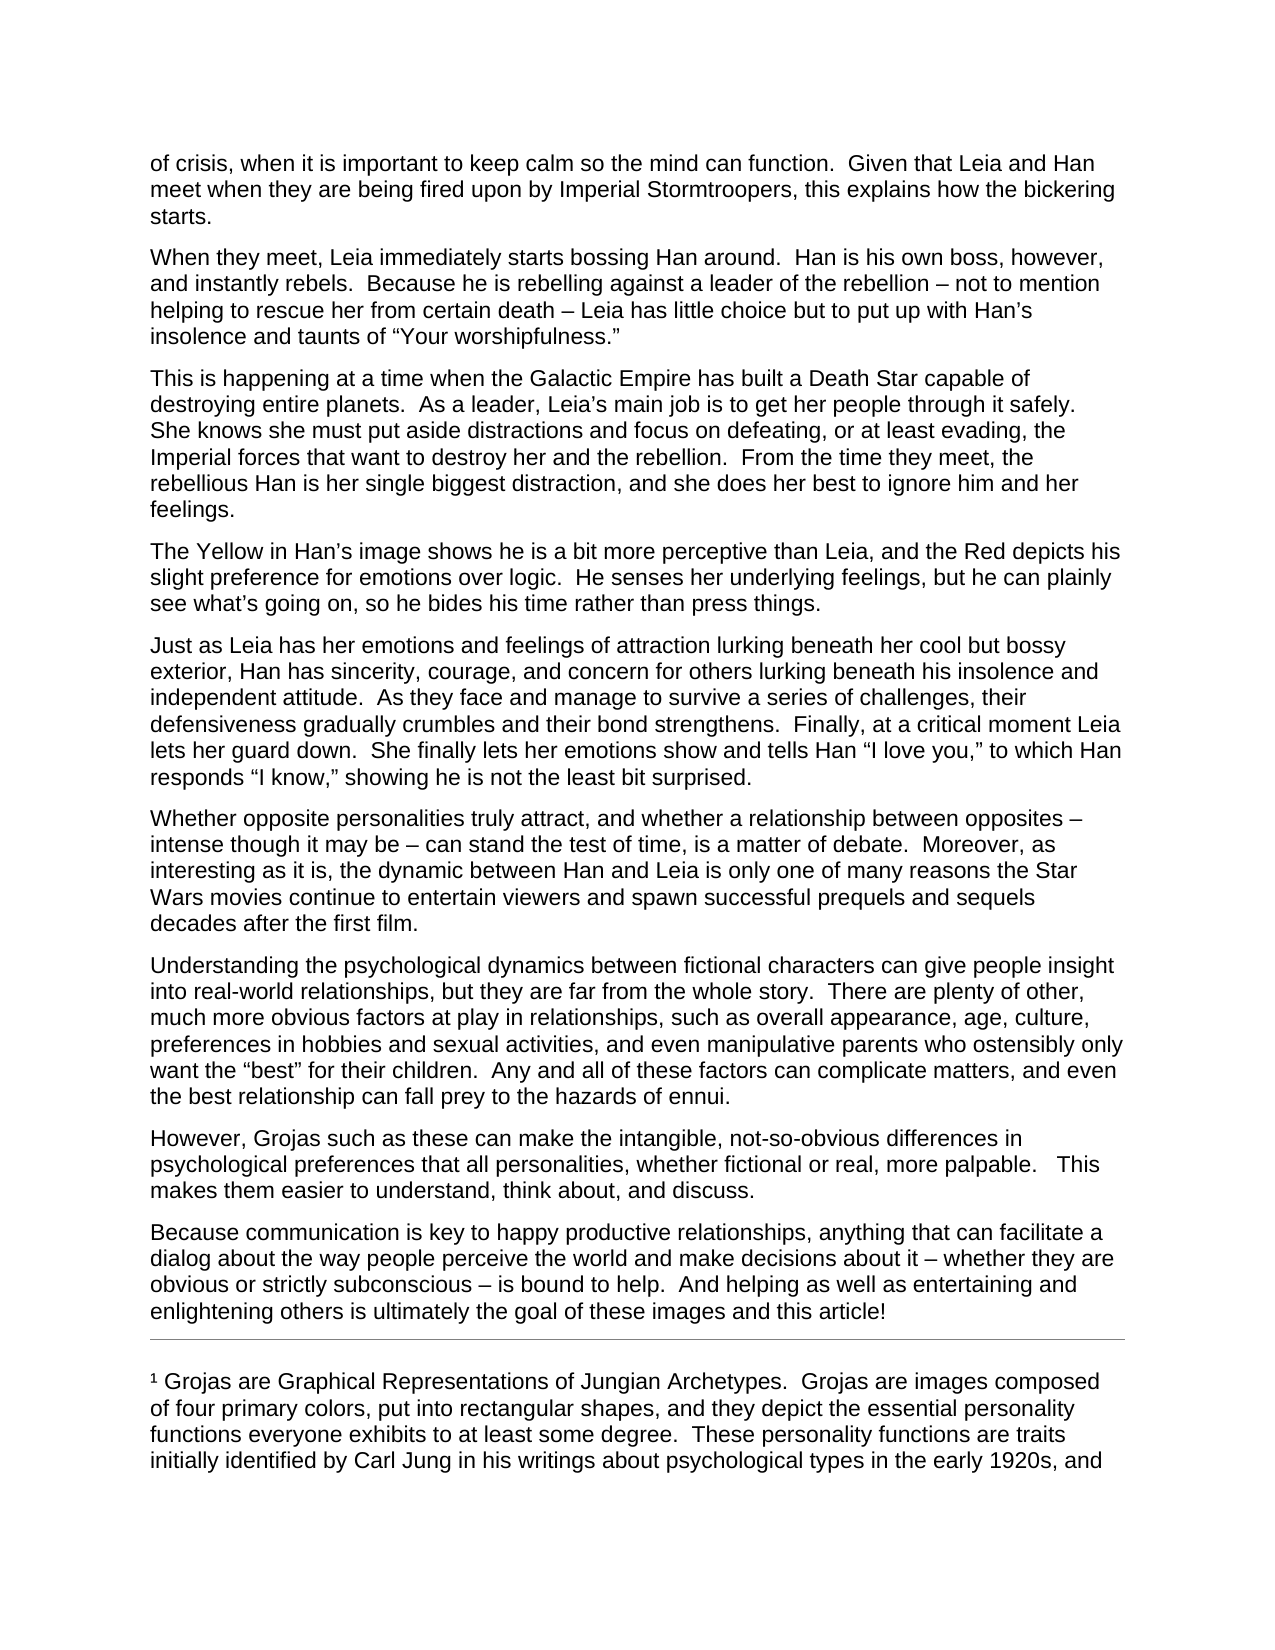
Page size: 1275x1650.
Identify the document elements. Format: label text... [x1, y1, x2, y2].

text Because communication is key to happy productive relationships, anything that can facilitate a dialog about the way people perceive the world and make decisions about it – whether they are obvious or strictly subconscious – is bound to help. And helping as well as entertaining and enlightening others is ultimately the goal of these images and this article! [150, 1219, 1125, 1324]
text ¹ Grojas are Graphical Representations of Jungian Archetypes. Grojas are images composed of four primary colors, put into rectangular shapes, and they depict the essential personality functions everyone exhibits to at least some degree. These personality functions are traits initially identified by Carl Jung in his writings about psychological types in the early 1920s, and [150, 1368, 1125, 1474]
text The Yellow in Han’s image shows he is a bit more perceptive than Leia, and the Red depicts his slight preference for emotions over logic. He senses her underlying feelings, but he can plainly see what’s going on, so he bides his time rather than press things. [150, 538, 1125, 617]
text Just as Leia has her emotions and feelings of attraction lurking beneath her cool but bossy exterior, Han has sincerity, courage, and concern for others lurking beneath his insolence and independent attitude. As they face and manage to survive a series of challenges, their defensiveness gradually crumbles and their bond strengthens. Finally, at a critical moment Leia lets her guard down. She finally lets her emotions show and tells Han “I love you,” to which Han responds “I know,” showing he is not the least bit surprised. [150, 632, 1125, 790]
text When they meet, Leia immediately starts bossing Han around. Han is his own boss, however, and instantly rebels. Because he is rebelling against a leader of the rebellion – not to mention helping to rescue her from certain death – Leia has little choice but to put up with Han’s insolence and taunts of “Your worshipfulness.” [150, 244, 1125, 349]
text Whether opposite personalities truly attract, and whether a relationship between opposites – intense though it may be – can stand the test of time, is a matter of debate. Moreover, as interesting as it is, the dynamic between Han and Leia is only one of many reasons the Star Wars movies continue to entertain viewers and spawn successful prequels and sequels decades after the first film. [150, 805, 1125, 937]
text This is happening at a time when the Galactic Empire has built a Death Star capable of destroying entire planets. As a leader, Leia’s main job is to get her people through it safely. She knows she must put aside distractions and focus on defeating, or at least evading, the Imperial forces that want to destroy her and the rebellion. From the time they meet, the rebellious Han is her single biggest distraction, and she does her best to ignore him and her feelings. [150, 364, 1125, 523]
text Understanding the psychological dynamics between fictional characters can give people insight into real-world relationships, but they are far from the whole story. There are plenty of other, much more obvious factors at play in relationships, such as overall appearance, age, culture, preferences in hobbies and sexual activities, and even manipulative parents who ostensibly only want the “best” for their children. Any and all of these factors can complicate matters, and even the best relationship can fall prey to the hazards of ennui. [150, 952, 1125, 1110]
text of crisis, when it is important to keep calm so the mind can function. Given that Leia and Han meet when they are being fired upon by Imperial Stormtroopers, this explains how the bickering starts. [150, 150, 1125, 229]
text However, Grojas such as these can make the intangible, not-so-obvious differences in psychological preferences that all personalities, whether fictional or real, more palpable. This makes them easier to understand, think about, and discuss. [150, 1125, 1125, 1204]
